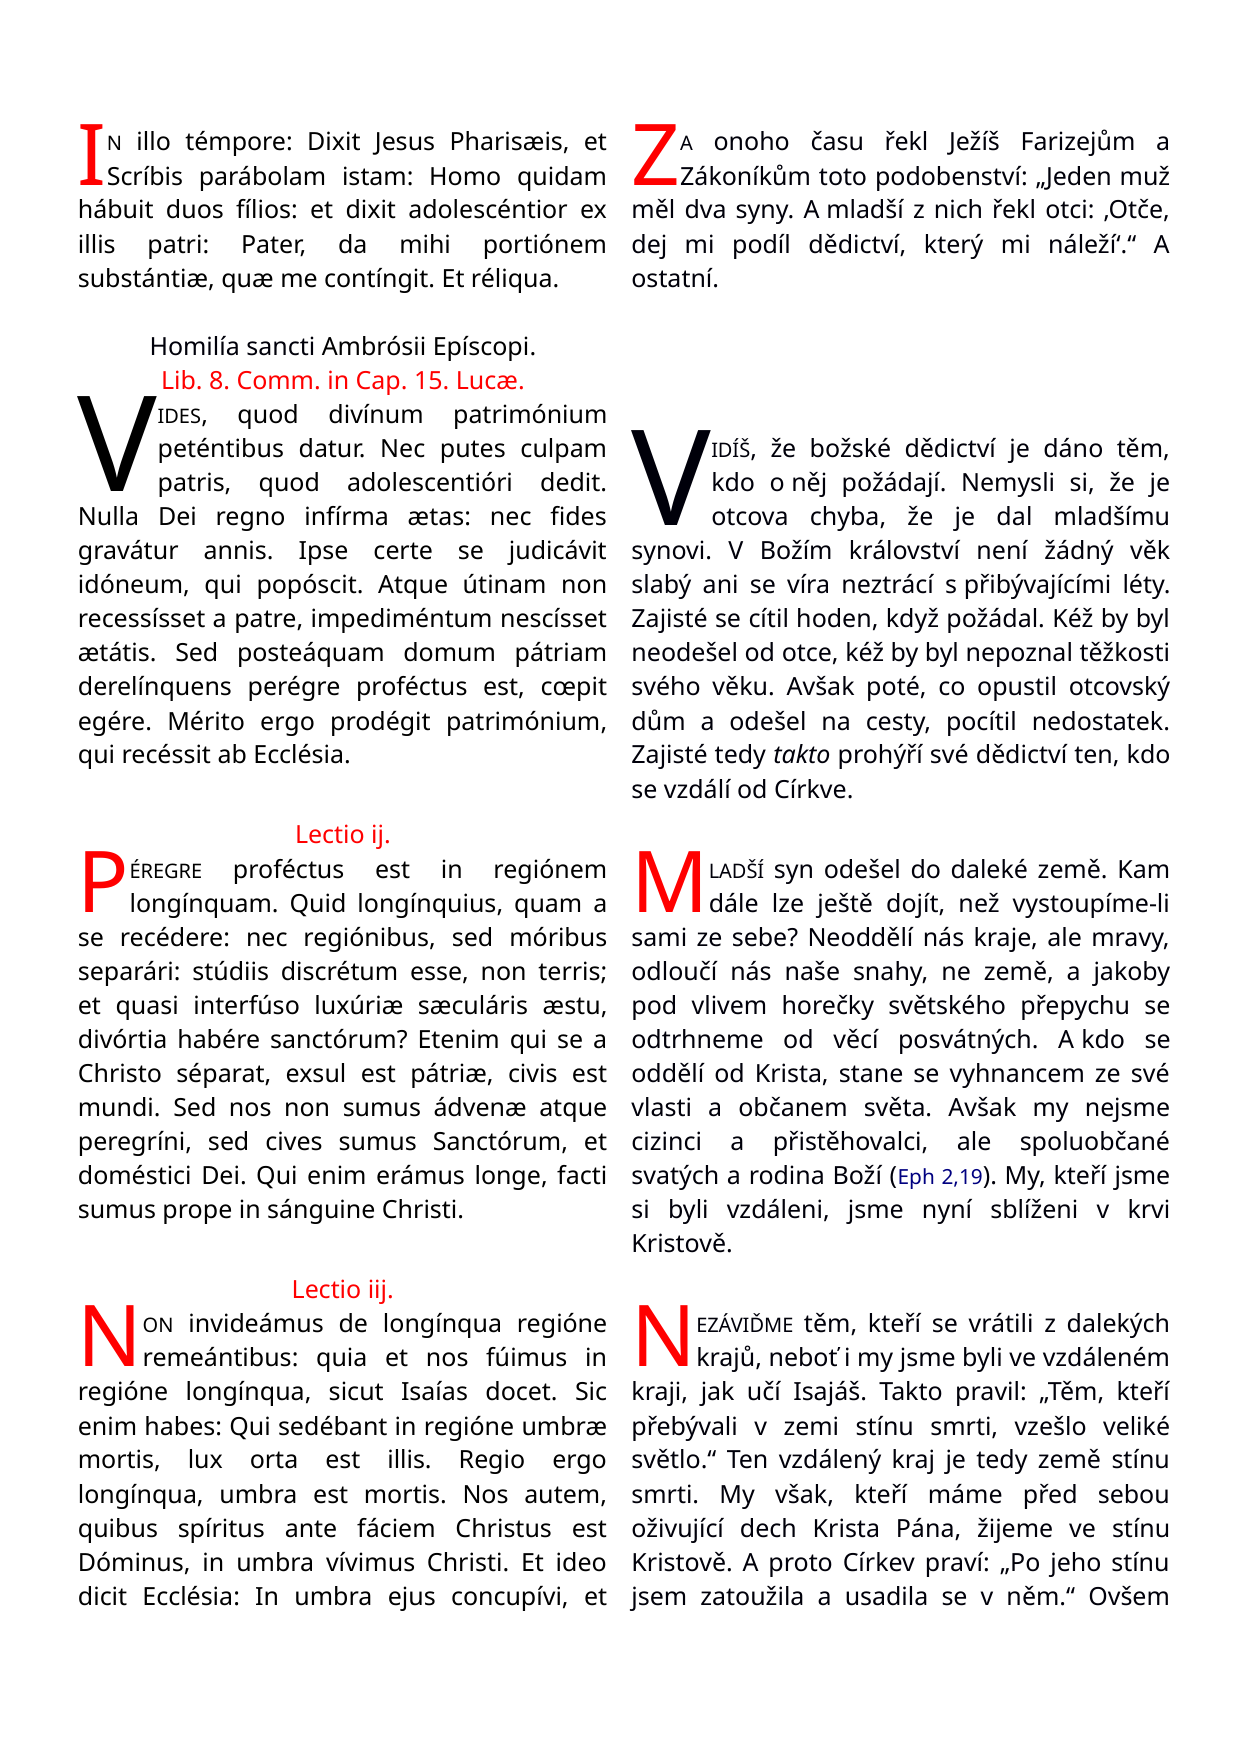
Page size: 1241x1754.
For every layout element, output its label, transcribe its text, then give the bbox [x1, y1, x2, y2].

table_cell Nezáviďme těm, kteří se vrátili z dalekých krajů, neboť i my jsme byli ve vzdáleném kraji, jak učí Isajáš. Takto pravil: „Těm, kteří přebývali v zemi stínu smrti, vzešlo veliké světlo.“ Ten vzdálený kraj je tedy země stínu smrti. My však, kteří máme před sebou oživující dech Krista Pána, žijeme ve stínu Kristově. A proto Církev praví: „Po jeho stínu jsem zatoužila a usadila se v něm.“ Ovšem [619, 1266, 1182, 1618]
table_cell Lectio ij. Péregre proféctus est in regiónem longínquam. Quid longínquius, quam a se recédere: nec regiónibus, sed móribus separári: stúdiis discrétum esse, non terris; et quasi interfúso luxúriæ sæculáris æstu, divórtia habére sanctórum? Etenim qui se a Christo séparat, exsul est pátriæ, civis est mundi. Sed nos non sumus ádvenæ atque peregríni, sed cives sumus Sanctórum, et doméstici Dei. Qui enim erámus longe, facti sumus prope in sánguine Christi. [66, 811, 619, 1266]
table_cell Za onoho času řekl Ježíš Farizejům a Zákoníkům toto podobenství: „Jeden muž měl dva syny. A mladší z nich řekl otci: ‚Otče, dej mi podíl dědictví, který mi náleží‘.“ A ostatní. Vidíš, že božské dědictví je dáno těm, kdo o něj požádají. Nemysli si, že je otcova chyba, že je dal mladšímu synovi. V Božím království není žádný věk slabý ani se víra neztrácí s přibývajícími léty. Zajisté se cítil hoden, když požádal. Kéž by byl neodešel od otce, kéž by byl nepoznal těžkosti svého věku. Avšak poté, co opustil otcovský dům a odešel na cesty, pocítil nedostatek. Zajisté tedy takto prohýří své dědictví ten, kdo se vzdálí od Církve. [619, 118, 1182, 811]
table_cell Mladší syn odešel do daleké země. Kam dále lze ještě dojít, než vystoupíme-li sami ze sebe? Neoddělí nás kraje, ale mravy, odloučí nás naše snahy, ne země, a jakoby pod vlivem horečky světského přepychu se odtrhneme od věcí posvátných. A kdo se oddělí od Krista, stane se vyhnancem ze své vlasti a občanem světa. Avšak my nejsme cizinci a přistěhovalci, ale spoluobčané svatých a rodina Boží (Eph 2,19). My, kteří jsme si byli vzdáleni, jsme nyní sblíženi v krvi Kristově. [619, 811, 1182, 1266]
table_cell Léctio sancti Evangélii secúndum Lucam. Lectio j. Cap. 15. In illo témpore: Dixit Jesus Pharisæis, et Scríbis parábolam istam: Homo quidam hábuit duos fílios: et dixit adolescéntior ex illis patri: Pater, da mihi portiónem substántiæ, quæ me contíngit. Et réliqua. Homilía sancti Ambrósii Epíscopi. Lib. 8. Comm. in Cap. 15. Lucæ. Vides, quod divínum patrimónium peténtibus datur. Nec putes culpam patris, quod adolescentióri dedit. Nulla Dei regno infírma ætas: nec fides gravátur annis. Ipse certe se judicávit idóneum, qui popóscit. Atque útinam non recessísset a patre, impediméntum nescísset ætátis. Sed posteáquam domum pátriam derelínquens perégre proféctus est, cœpit egére. Mérito ergo prodégit patrimónium, qui recéssit ab Ecclésia. [66, 118, 619, 811]
table_cell Lectio iij. Non invideámus de longínqua regióne remeántibus: quia et nos fúimus in regióne longínqua, sicut Isaías docet. Sic enim habes: Qui sedébant in regióne umbræ mortis, lux orta est illis. Regio ergo longínqua, umbra est mortis. Nos autem, quibus spíritus ante fáciem Christus est Dóminus, in umbra vívimus Christi. Et ideo dicit Ecclésia: In umbra ejus concupívi, et [66, 1266, 619, 1618]
